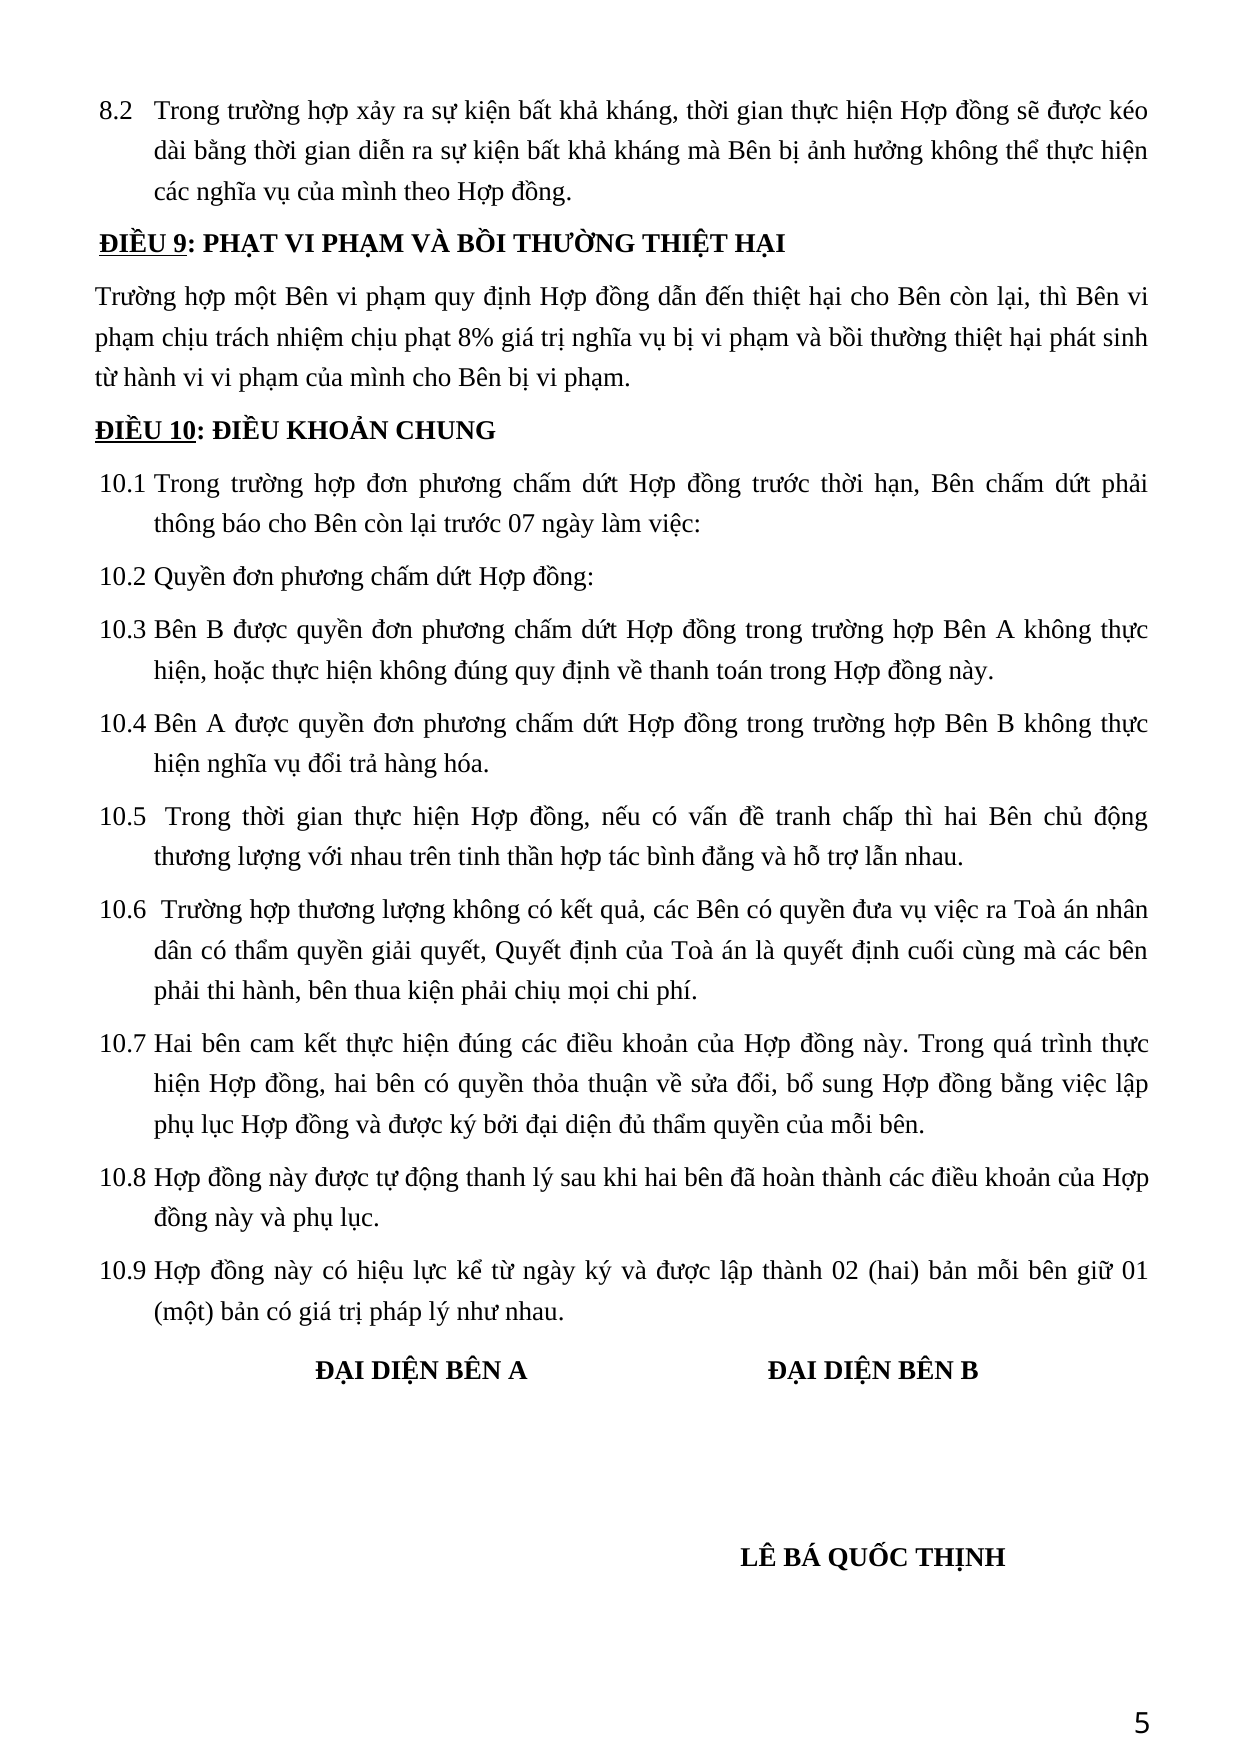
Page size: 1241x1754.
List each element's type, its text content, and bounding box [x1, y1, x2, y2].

text ĐIỀU 10: ĐIỀU KHOẢN CHUNG [94, 414, 1150, 445]
list Bên B được quyền đơn phương chấm dứt Hợp đồng trong trường hợp Bên A không thực hiện, hoặc thực hiện không đúng quy định về thanh toán trong Hợp đồng này. [99, 613, 1150, 685]
list Bên A được quyền đơn phương chấm dứt Hợp đồng trong trường hợp Bên B không thực hiện nghĩa vụ đổi trả hàng hóa. [99, 707, 1150, 778]
list Trường hợp thương lượng không có kết quả, các Bên có quyền đưa vụ việc ra Toà án nhân dân có thẩm quyền giải quyết, Quyết định của Toà án là quyết định cuối cùng mà các bên phải thi hành, bên thua kiện phải chiụ mọi chi phí. [99, 893, 1150, 1005]
text ĐIỀU 9: PHẠT VI PHẠM VÀ BỒI THƯỜNG THIỆT HẠI [99, 228, 1150, 259]
list Quyền đơn phương chấm dứt Hợp đồng: [99, 561, 1150, 592]
list Trong trường hợp xảy ra sự kiện bất khả kháng, thời gian thực hiện Hợp đồng sẽ được kéo dài bằng thời gian diễn ra sự kiện bất khả kháng mà Bên bị ảnh hưởng không thể thực hiện các nghĩa vụ của mình theo Hợp đồng. [99, 94, 1150, 206]
table_header ĐẠI DIỆN BÊN A [124, 1348, 625, 1578]
table_header ĐẠI DIỆN BÊN B LÊ BÁ QUỐC THỊNH [625, 1348, 1121, 1578]
list Hợp đồng này có hiệu lực kể từ ngày ký và được lập thành 02 (hai) bản mỗi bên giữ 01 (một) bản có giá trị pháp lý như nhau. [99, 1254, 1150, 1326]
list Hai bên cam kết thực hiện đúng các điều khoản của Hợp đồng này. Trong quá trình thực hiện Hợp đồng, hai bên có quyền thỏa thuận về sửa đổi, bổ sung Hợp đồng bằng việc lập phụ lục Hợp đồng và được ký bởi đại diện đủ thẩm quyền của mỗi bên. [99, 1027, 1150, 1139]
list Trong thời gian thực hiện Hợp đồng, nếu có vấn đề tranh chấp thì hai Bên chủ động thương lượng với nhau trên tinh thần hợp tác bình đẳng và hỗ trợ lẫn nhau. [99, 800, 1150, 872]
list Hợp đồng này được tự động thanh lý sau khi hai bên đã hoàn thành các điều khoản của Hợp đồng này và phụ lục. [99, 1161, 1150, 1232]
list Trong trường hợp đơn phương chấm dứt Hợp đồng trước thời hạn, Bên chấm dứt phải thông báo cho Bên còn lại trước 07 ngày làm việc: [99, 467, 1150, 539]
text Trường hợp một Bên vi phạm quy định Hợp đồng dẫn đến thiệt hại cho Bên còn lại, thì Bên vi phạm chịu trách nhiệm chịu phạt 8% giá trị nghĩa vụ bị vi phạm và bồi thường thiệt hại phát sinh từ hành vi vi phạm của mình cho Bên bị vi phạm. [94, 281, 1150, 392]
